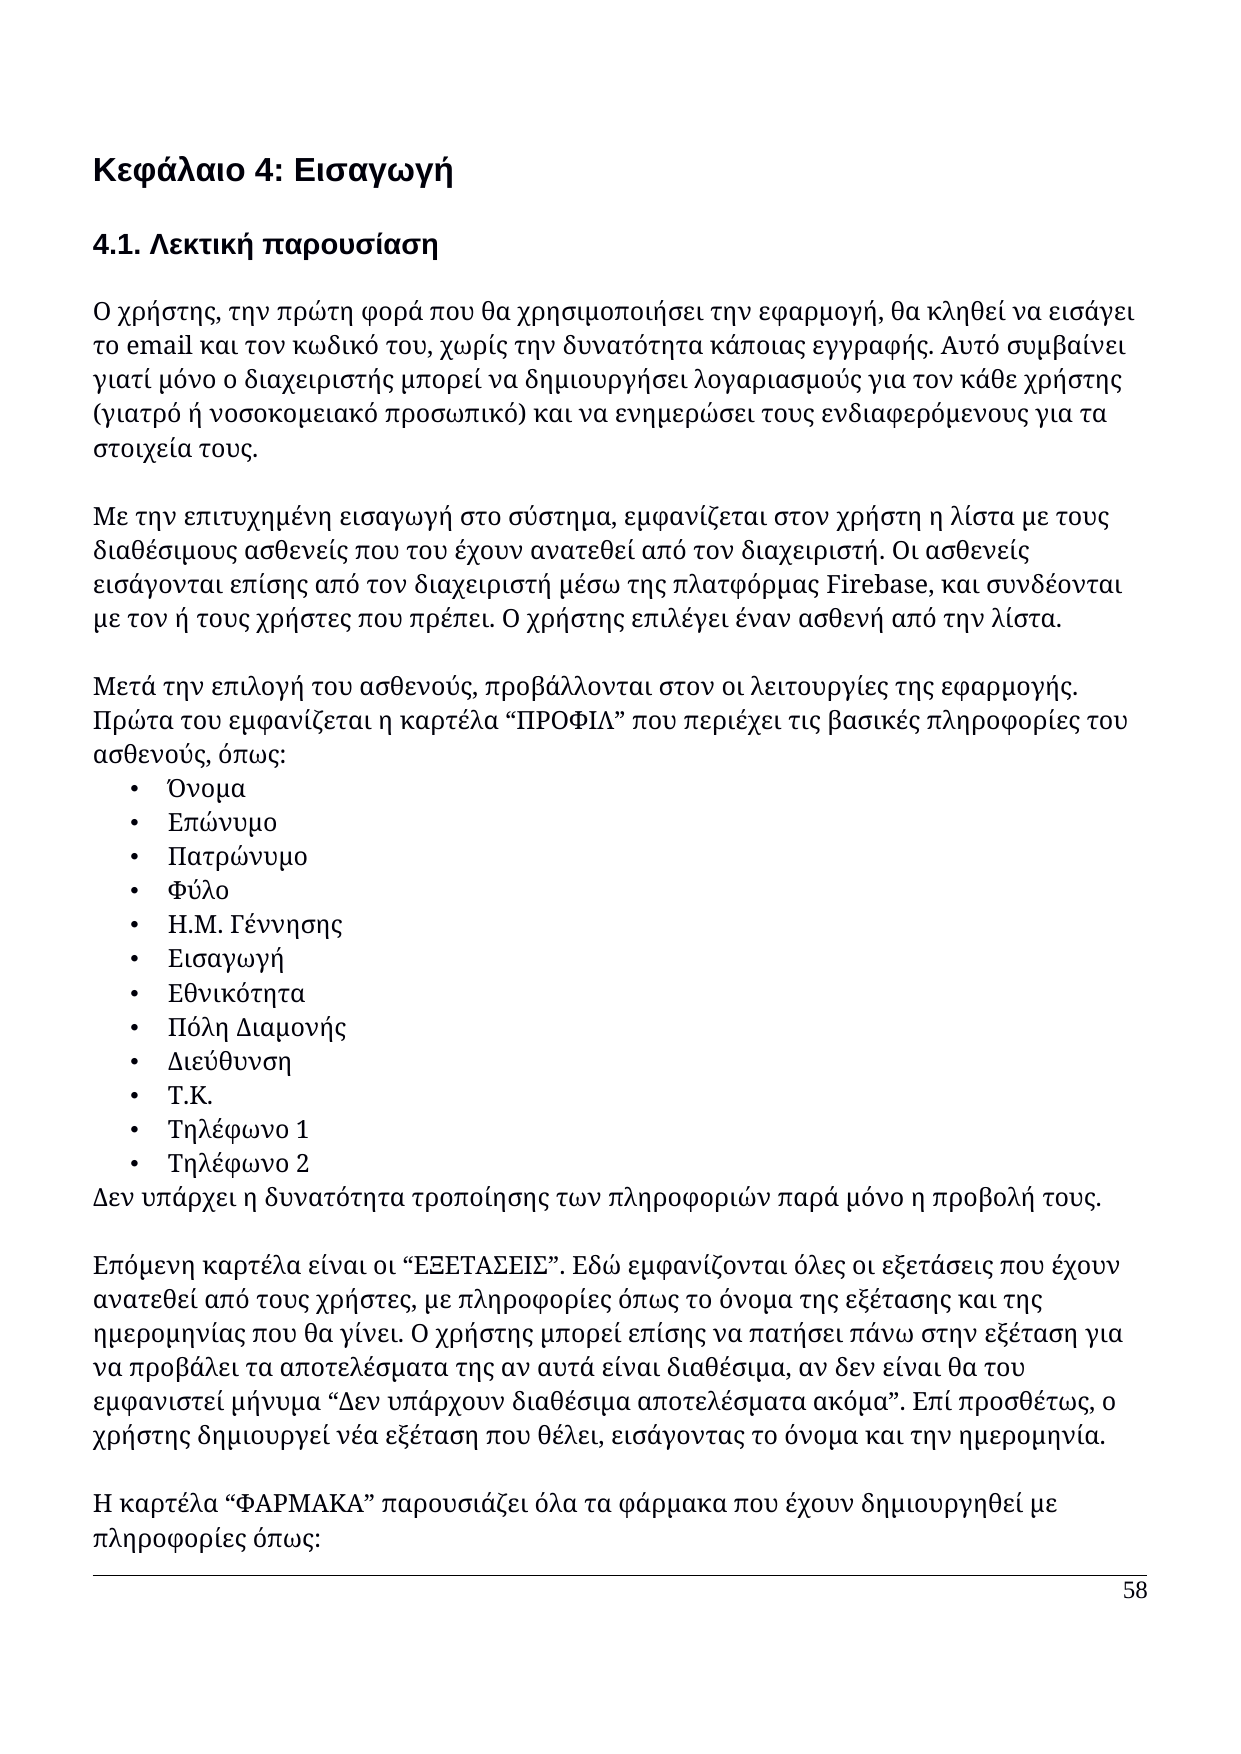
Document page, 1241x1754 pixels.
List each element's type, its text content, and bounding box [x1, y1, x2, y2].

list Όνομα [130, 771, 1147, 805]
list Εισαγωγή [130, 941, 1147, 975]
list Εθνικότητα [130, 975, 1147, 1009]
text H καρτέλα “ΦΑΡΜΑΚΑ” παρουσιάζει όλα τα φάρμακα που έχουν δημιουργηθεί με πληροφορίες όπως: [93, 1486, 1147, 1554]
list Τηλέφωνο 1 [130, 1111, 1147, 1146]
text Μετά την επιλογή του ασθενούς, προβάλλονται στον οι λειτουργίες της εφαρμογής. Πρώτα του εμφανίζεται η καρτέλα “ΠΡΟΦΙΛ” που περιέχει τις βασικές πληροφορίες του ασθενούς, όπως: [93, 669, 1147, 771]
list Φύλο [130, 873, 1147, 907]
text Επόμενη καρτέλα είναι οι “ΕΞΕΤΑΣΕΙΣ”. Εδώ εμφανίζονται όλες οι εξετάσεις που έχουν ανατεθεί από τους χρήστες, με πληροφορίες όπως το όνομα της εξέτασης και της ημερομηνίας που θα γίνει. Ο χρήστης μπορεί επίσης να πατήσει πάνω στην εξέταση για να προβάλει τα αποτελέσματα της αν αυτά είναι διαθέσιμα, αν δεν είναι θα του εμφανιστεί μήνυμα “Δεν υπάρχουν διαθέσιμα αποτελέσματα ακόμα”. Επί προσθέτως, ο χρήστης δημιουργεί νέα εξέταση που θέλει, εισάγοντας το όνομα και την ημερομηνία. [93, 1248, 1147, 1452]
text Ο χρήστης, την πρώτη φορά που θα χρησιμοποιήσει την εφαρμογή, θα κληθεί να εισάγει το email και τον κωδικό του, χωρίς την δυνατότητα κάποιας εγγραφής. Αυτό συμβαίνει γιατί μόνο ο διαχειριστής μπορεί να δημιουργήσει λογαριασμούς για τον κάθε χρήστης (γιατρό ή νοσοκομειακό προσωπικό) και να ενημερώσει τους ενδιαφερόμενους για τα στοιχεία τους. [93, 294, 1147, 464]
text Κεφάλαιο 4: Εισαγωγή [93, 150, 1147, 188]
text Με την επιτυχημένη εισαγωγή στο σύστημα, εμφανίζεται στον χρήστη η λίστα με τους διαθέσιμους ασθενείς που του έχουν ανατεθεί από τον διαχειριστή. Οι ασθενείς εισάγονται επίσης από τον διαχειριστή μέσω της πλατφόρμας Firebase, και συνδέονται με τον ή τους χρήστες που πρέπει. Ο χρήστης επιλέγει έναν ασθενή από την λίστα. [93, 498, 1147, 634]
list Πόλη Διαμονής [130, 1009, 1147, 1043]
list Επώνυμο [130, 805, 1147, 839]
list Πατρώνυμο [130, 839, 1147, 873]
text 4.1. Λεκτική παρουσίαση [93, 227, 1147, 260]
list Η.Μ. Γέννησης [130, 907, 1147, 941]
text Δεν υπάρχει η δυνατότητα τροποίησης των πληροφοριών παρά μόνο η προβολή τους. [93, 1179, 1147, 1214]
list Διεύθυνση [130, 1043, 1147, 1077]
list Τ.Κ. [130, 1077, 1147, 1111]
list Τηλέφωνο 2 [130, 1146, 1147, 1179]
